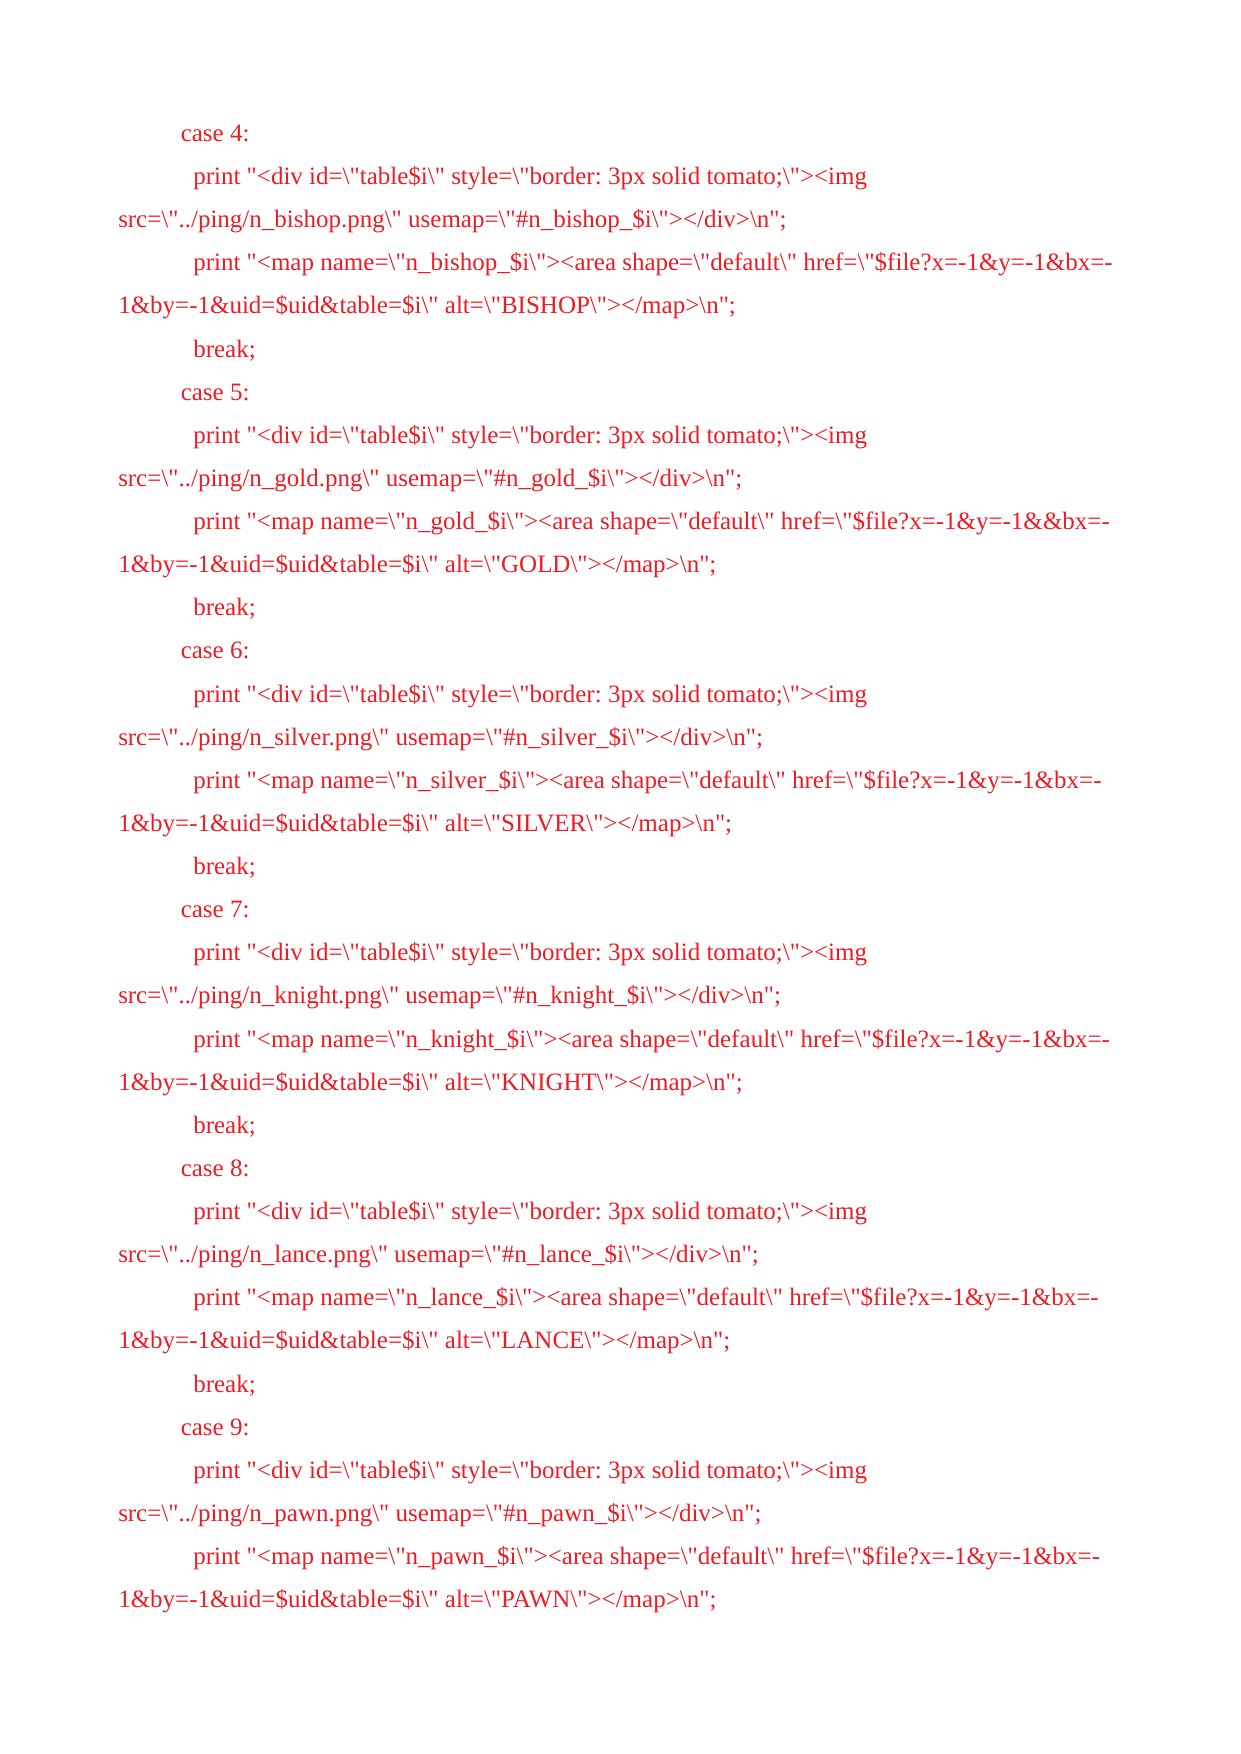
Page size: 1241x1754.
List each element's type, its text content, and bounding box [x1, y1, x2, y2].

text print "<map name=\"n_silver_$i\"><area shape=\"default\" href=\"$file?x=-1&y=-1&bx=-1&by=-1&uid=$uid&table=$i\" alt=\"SILVER\"></map>\n"; [118, 765, 1122, 837]
text print "<div id=\"table$i\" style=\"border: 3px solid tomato;\"><img src=\"../ping/n_knight.png\" usemap=\"#n_knight_$i\"></div>\n"; [118, 937, 1122, 1009]
text print "<div id=\"table$i\" style=\"border: 3px solid tomato;\"><img src=\"../ping/n_bishop.png\" usemap=\"#n_bishop_$i\"></div>\n"; [118, 161, 1122, 233]
text case 4: [118, 118, 1122, 147]
text break; [118, 334, 1122, 362]
text case 6: [118, 636, 1122, 664]
text print "<div id=\"table$i\" style=\"border: 3px solid tomato;\"><img src=\"../ping/n_pawn.png\" usemap=\"#n_pawn_$i\"></div>\n"; [118, 1455, 1122, 1527]
text case 5: [118, 377, 1122, 406]
text print "<map name=\"n_lance_$i\"><area shape=\"default\" href=\"$file?x=-1&y=-1&bx=-1&by=-1&uid=$uid&table=$i\" alt=\"LANCE\"></map>\n"; [118, 1282, 1122, 1354]
text print "<map name=\"n_pawn_$i\"><area shape=\"default\" href=\"$file?x=-1&y=-1&bx=-1&by=-1&uid=$uid&table=$i\" alt=\"PAWN\"></map>\n"; [118, 1541, 1122, 1613]
text case 8: [118, 1153, 1122, 1182]
text print "<div id=\"table$i\" style=\"border: 3px solid tomato;\"><img src=\"../ping/n_silver.png\" usemap=\"#n_silver_$i\"></div>\n"; [118, 679, 1122, 751]
text break; [118, 1369, 1122, 1397]
text print "<map name=\"n_knight_$i\"><area shape=\"default\" href=\"$file?x=-1&y=-1&bx=-1&by=-1&uid=$uid&table=$i\" alt=\"KNIGHT\"></map>\n"; [118, 1024, 1122, 1096]
text break; [118, 851, 1122, 880]
text print "<div id=\"table$i\" style=\"border: 3px solid tomato;\"><img src=\"../ping/n_lance.png\" usemap=\"#n_lance_$i\"></div>\n"; [118, 1196, 1122, 1268]
text print "<map name=\"n_bishop_$i\"><area shape=\"default\" href=\"$file?x=-1&y=-1&bx=-1&by=-1&uid=$uid&table=$i\" alt=\"BISHOP\"></map>\n"; [118, 247, 1122, 319]
text print "<map name=\"n_gold_$i\"><area shape=\"default\" href=\"$file?x=-1&y=-1&&bx=-1&by=-1&uid=$uid&table=$i\" alt=\"GOLD\"></map>\n"; [118, 506, 1122, 578]
text case 7: [118, 894, 1122, 923]
text case 9: [118, 1412, 1122, 1441]
text break; [118, 1110, 1122, 1139]
text break; [118, 592, 1122, 621]
text print "<div id=\"table$i\" style=\"border: 3px solid tomato;\"><img src=\"../ping/n_gold.png\" usemap=\"#n_gold_$i\"></div>\n"; [118, 420, 1122, 492]
